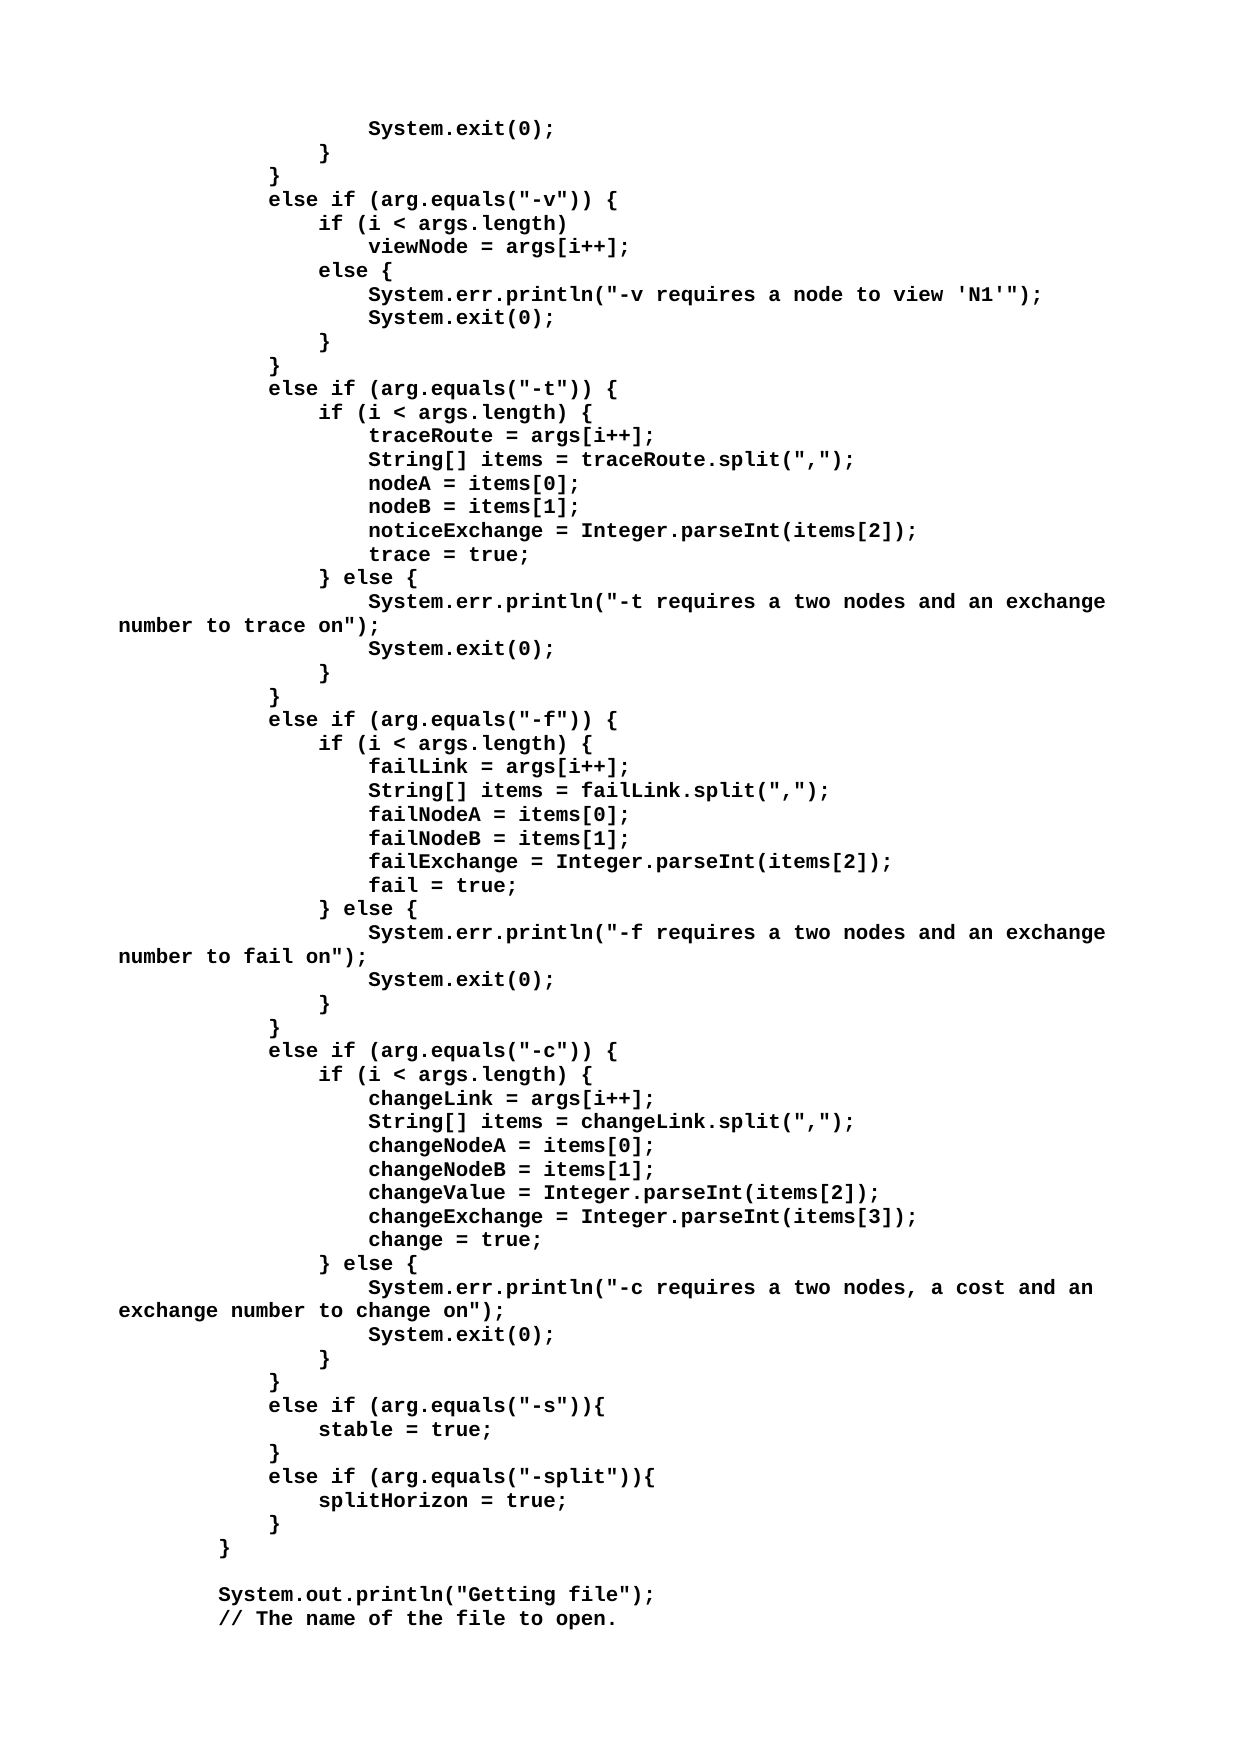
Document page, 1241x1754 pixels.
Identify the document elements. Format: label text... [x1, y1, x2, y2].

text changeNodeB = items[1]; [118, 1158, 1122, 1182]
text trace = true; [118, 544, 1122, 567]
text failExchange = Integer.parseInt(items[2]); [118, 851, 1122, 875]
text } [118, 331, 1122, 354]
text System.err.println("-f requires a two nodes and an exchange number to fail on"); [118, 922, 1122, 969]
text changeLink = args[i++]; [118, 1088, 1122, 1111]
text System.exit(0); [118, 969, 1122, 993]
text stable = true; [118, 1419, 1122, 1442]
text noticeExchange = Integer.parseInt(items[2]); [118, 520, 1122, 544]
text else if (arg.equals("-v")) { [118, 189, 1122, 213]
text } else { [118, 1253, 1122, 1277]
text } [118, 142, 1122, 165]
text System.exit(0); [118, 118, 1122, 142]
text nodeA = items[0]; [118, 473, 1122, 496]
text String[] items = traceRoute.split(","); [118, 449, 1122, 473]
text else { [118, 260, 1122, 284]
text traceRoute = args[i++]; [118, 426, 1122, 449]
text } else { [118, 898, 1122, 922]
text } [118, 1348, 1122, 1371]
text failNodeA = items[0]; [118, 804, 1122, 827]
text else if (arg.equals("-t")) { [118, 378, 1122, 402]
text } else { [118, 567, 1122, 591]
text change = true; [118, 1229, 1122, 1253]
text fail = true; [118, 875, 1122, 898]
text } [118, 1537, 1122, 1561]
text nodeB = items[1]; [118, 496, 1122, 520]
text System.exit(0); [118, 1324, 1122, 1348]
text System.exit(0); [118, 638, 1122, 662]
text System.err.println("-c requires a two nodes, a cost and an exchange number to change on"); [118, 1277, 1122, 1324]
text changeNodeA = items[0]; [118, 1135, 1122, 1158]
text } [118, 686, 1122, 709]
text } [118, 354, 1122, 378]
text if (i < args.length) { [118, 733, 1122, 757]
text } [118, 993, 1122, 1017]
text System.out.println("Getting file"); [118, 1584, 1122, 1608]
text System.err.println("-v requires a node to view 'N1'"); [118, 284, 1122, 307]
text if (i < args.length) [118, 213, 1122, 236]
text String[] items = changeLink.split(","); [118, 1111, 1122, 1135]
text String[] items = failLink.split(","); [118, 780, 1122, 804]
text else if (arg.equals("-split")){ [118, 1466, 1122, 1489]
text else if (arg.equals("-s")){ [118, 1395, 1122, 1419]
text } [118, 662, 1122, 686]
text else if (arg.equals("-f")) { [118, 709, 1122, 733]
text viewNode = args[i++]; [118, 236, 1122, 260]
text splitHorizon = true; [118, 1489, 1122, 1513]
text if (i < args.length) { [118, 1064, 1122, 1088]
text failNodeB = items[1]; [118, 827, 1122, 851]
text } [118, 165, 1122, 189]
text } [118, 1513, 1122, 1537]
text } [118, 1017, 1122, 1040]
text failLink = args[i++]; [118, 757, 1122, 780]
text // The name of the file to open. [118, 1608, 1122, 1631]
text changeExchange = Integer.parseInt(items[3]); [118, 1206, 1122, 1229]
text } [118, 1442, 1122, 1466]
text changeValue = Integer.parseInt(items[2]); [118, 1182, 1122, 1206]
text } [118, 1371, 1122, 1395]
text System.err.println("-t requires a two nodes and an exchange number to trace on"); [118, 591, 1122, 638]
text System.exit(0); [118, 307, 1122, 331]
text if (i < args.length) { [118, 402, 1122, 426]
text else if (arg.equals("-c")) { [118, 1040, 1122, 1064]
